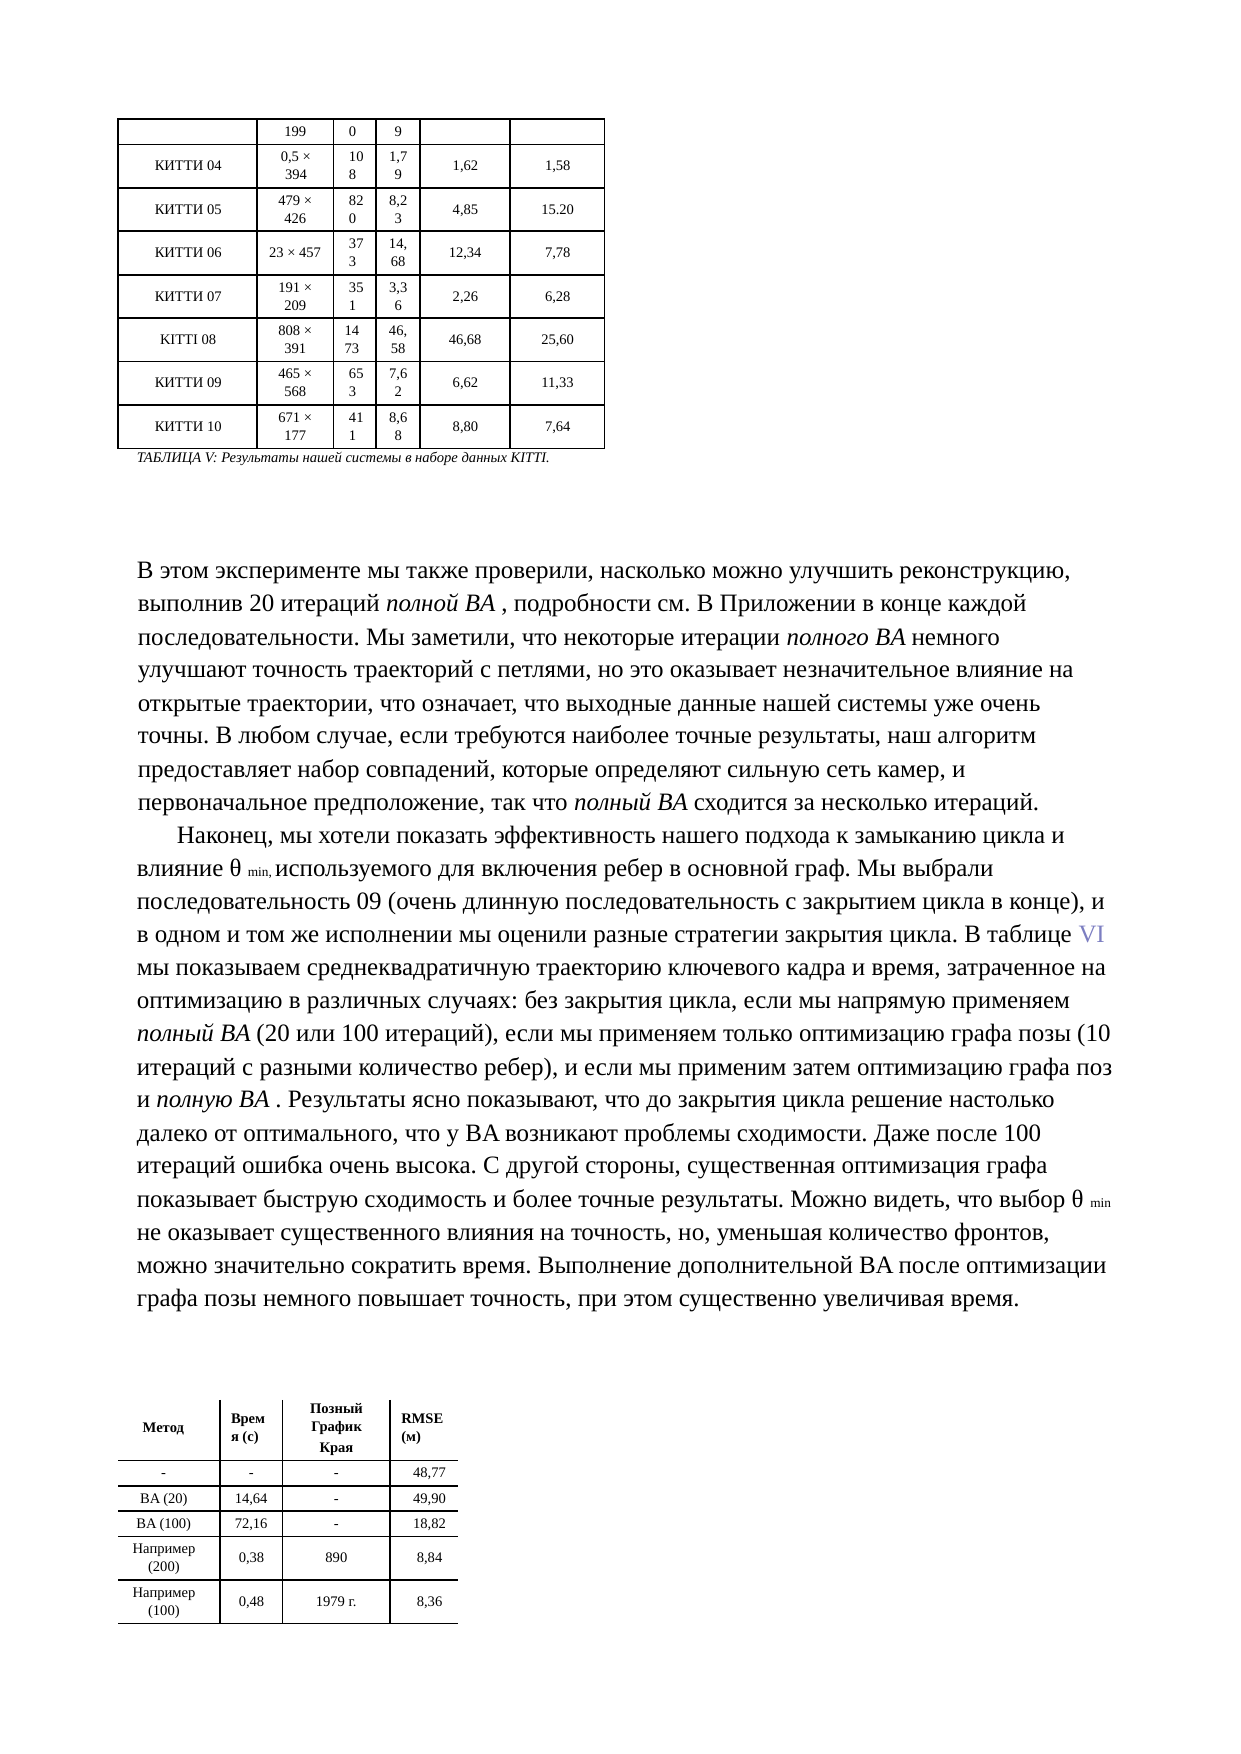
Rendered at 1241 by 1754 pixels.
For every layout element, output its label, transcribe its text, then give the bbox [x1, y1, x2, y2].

table_cell 0,38 [221, 1537, 282, 1579]
table_cell - [221, 1461, 282, 1485]
table_cell 25,60 [511, 319, 604, 361]
table_header Позный График Края [283, 1400, 389, 1459]
table_cell 373 [334, 232, 375, 274]
table_cell 49,90 [391, 1487, 457, 1510]
table_cell - [118, 1461, 219, 1485]
table_cell 7,64 [511, 406, 604, 448]
table_cell - [283, 1512, 389, 1536]
table_cell [511, 120, 604, 143]
table_cell 14,64 [221, 1487, 282, 1510]
table_cell КИТТИ 06 [119, 232, 256, 274]
table_cell 1,58 [511, 145, 604, 187]
table_cell 6,62 [421, 362, 509, 404]
table_cell 8,68 [377, 406, 419, 448]
table_cell 411 [334, 406, 375, 448]
table_cell Например (100) [118, 1581, 219, 1623]
text В этом эксперименте мы также проверили, насколько можно улучшить реконструкцию, выполнив 20 итераций полной BA , подробности см. В Приложении в конце каждой последовательности. Мы заметили, что некоторые итерации полного BA немного улучшают точность траекторий с петлями, но это оказывает незначительное влияние на открытые траектории, что означает, что выходные данные нашей системы уже очень точны. В любом случае, если требуются наиболее точные результаты, наш алгоритм предоставляет набор совпадений, которые определяют сильную сеть камер, и первоначальное предположение, так что полный BA сходится за несколько итераций. [137, 556, 1104, 815]
table_cell 108 [334, 145, 375, 187]
table_cell [421, 120, 509, 143]
table_cell 808 × 391 [258, 319, 333, 361]
table_cell 8,23 [377, 189, 419, 230]
table_cell 890 [283, 1537, 389, 1579]
table_cell 479 × 426 [258, 189, 333, 230]
table_cell 8,84 [391, 1537, 457, 1579]
table_cell BA (20) [118, 1487, 219, 1510]
table_cell 653 [334, 362, 375, 404]
table_cell 11,33 [511, 362, 604, 404]
table_header Метод [118, 1400, 219, 1459]
table_cell 199 [258, 120, 333, 143]
table_cell 7,62 [377, 362, 419, 404]
text ТАБЛИЦА V: Результаты нашей системы в наборе данных KITTI. [137, 449, 1111, 466]
table_cell 351 [334, 276, 375, 317]
table_cell 18,82 [391, 1512, 457, 1536]
table_cell КИТТИ 05 [119, 189, 256, 230]
table_cell 465 × 568 [258, 362, 333, 404]
table_cell 0 [334, 120, 375, 143]
table_cell - [283, 1461, 389, 1485]
table_cell 15.20 [511, 189, 604, 230]
table_cell 1,62 [421, 145, 509, 187]
table_cell 46,68 [421, 319, 509, 361]
table_cell 3,36 [377, 276, 419, 317]
table_cell BA (100) [118, 1512, 219, 1536]
table_cell 6,28 [511, 276, 604, 317]
table_cell KITTI 08 [119, 319, 256, 361]
table_cell КИТТИ 04 [119, 145, 256, 187]
table_cell 4,85 [421, 189, 509, 230]
table_cell 1,79 [377, 145, 419, 187]
table_cell 7,78 [511, 232, 604, 274]
table_cell 9 [377, 120, 419, 143]
text Наконец, мы хотели показать эффективность нашего подхода к замыканию цикла и влияние θ min, используемого для включения ребер в основной граф. Мы выбрали последовательность 09 (очень длинную последовательность с закрытием цикла в конце), и в одном и том же исполнении мы оценили разные стратегии закрытия цикла. В таблице VI мы показываем среднеквадратичную траекторию ключевого кадра и время, затраченное на оптимизацию в различных случаях: без закрытия цикла, если мы напрямую применяем полный BA (20 или 100 итераций), если мы применяем только оптимизацию графа позы (10 итераций с разными количество ребер), и если мы применим затем оптимизацию графа поз и полную BA . Результаты ясно показывают, что до закрытия цикла решение настолько далеко от оптимального, что у BA возникают проблемы сходимости. Даже после 100 итераций ошибка очень высока. С другой стороны, существенная оптимизация графа показывает быструю сходимость и более точные результаты. Можно видеть, что выбор θ min не оказывает существенного влияния на точность, но, уменьшая количество фронтов, можно значительно сократить время. Выполнение дополнительной BA после оптимизации графа позы немного повышает точность, при этом существенно увеличивая время. [137, 820, 1120, 1311]
table_cell 671 × 177 [258, 406, 333, 448]
table_cell 820 [334, 189, 375, 230]
table_header Время (с) [221, 1400, 282, 1459]
table_cell 191 × 209 [258, 276, 333, 317]
table_cell КИТТИ 09 [119, 362, 256, 404]
table_header RMSE (м) [391, 1400, 457, 1459]
table_cell КИТТИ 07 [119, 276, 256, 317]
table_cell - [283, 1487, 389, 1510]
table_cell 48,77 [391, 1461, 457, 1485]
table_cell 1473 [334, 319, 375, 361]
table_cell Например (200) [118, 1537, 219, 1579]
table_cell [119, 120, 256, 143]
table_cell 0,48 [221, 1581, 282, 1623]
table_cell 0,5 × 394 [258, 145, 333, 187]
table_cell 23 × 457 [258, 232, 333, 274]
table_cell 1979 г. [283, 1581, 389, 1623]
table_cell 12,34 [421, 232, 509, 274]
table_cell 2,26 [421, 276, 509, 317]
table_cell 8,80 [421, 406, 509, 448]
table_cell 46,58 [377, 319, 419, 361]
table_cell КИТТИ 10 [119, 406, 256, 448]
table_cell 8,36 [391, 1581, 457, 1623]
table_cell 14,68 [377, 232, 419, 274]
table_cell 72,16 [221, 1512, 282, 1536]
